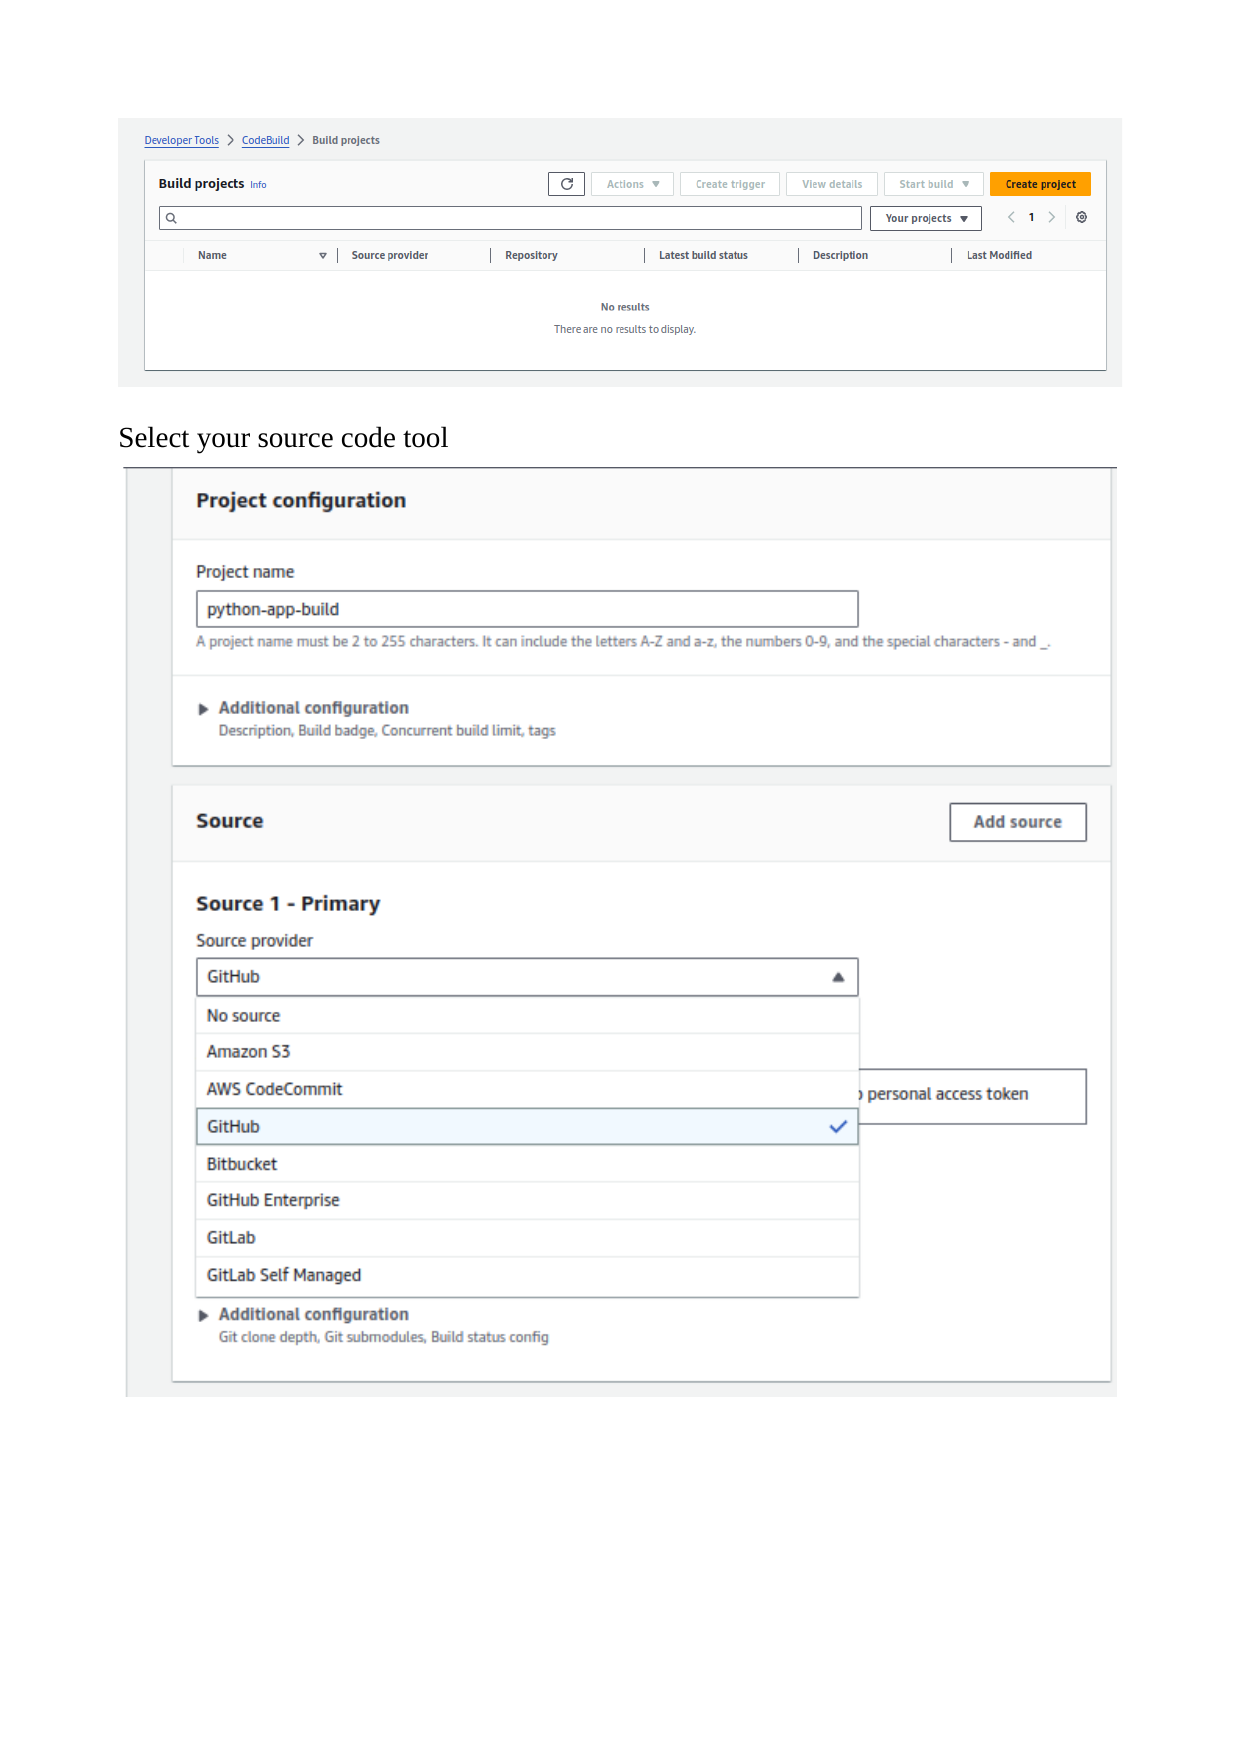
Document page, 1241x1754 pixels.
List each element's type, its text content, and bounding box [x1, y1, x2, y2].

picture [118, 118, 1123, 387]
picture [123, 467, 1117, 1397]
text Select your source code tool [118, 420, 1122, 454]
